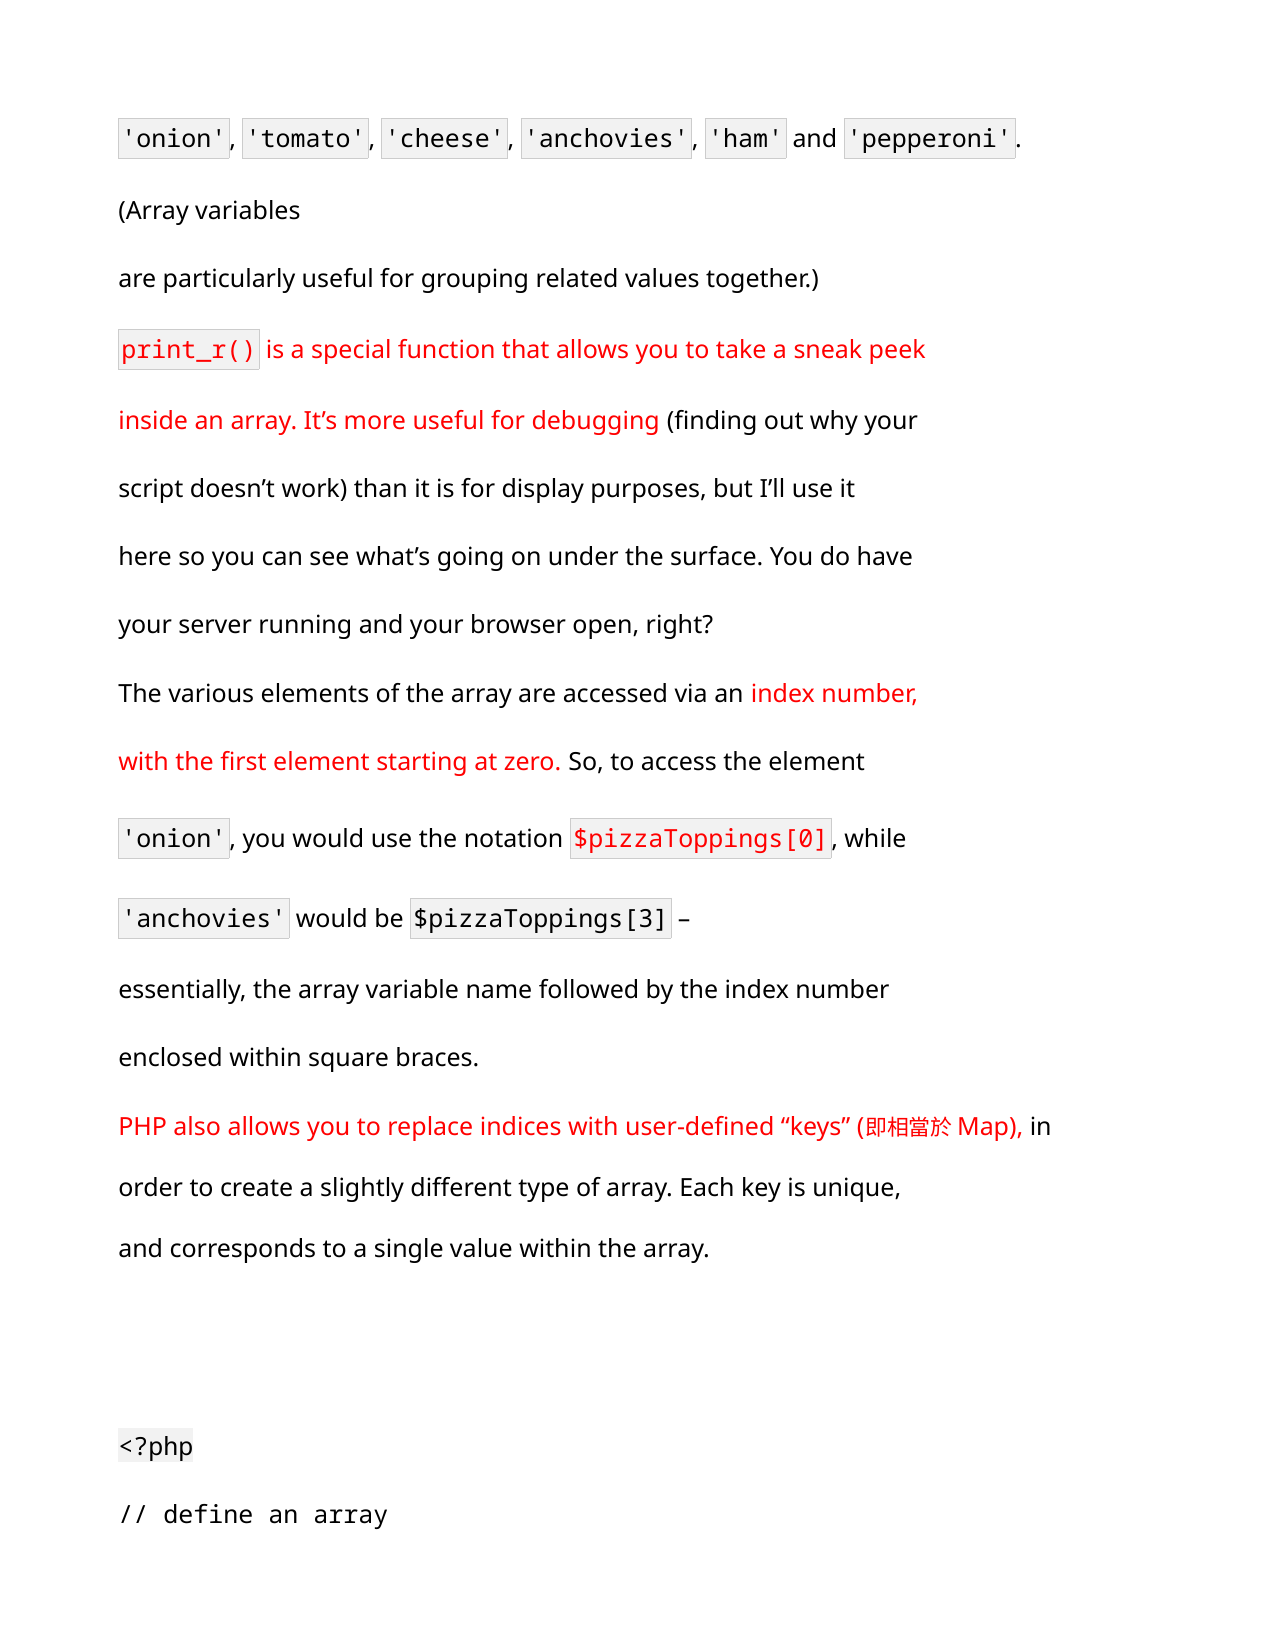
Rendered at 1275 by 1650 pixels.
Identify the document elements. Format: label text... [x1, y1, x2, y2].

text print_r() is a special function that allows you to take a sneak peek inside an array. It’s more useful for debugging (finding out why your script doesn’t work) than it is for display purposes, but I’ll use it here so you can see what’s going on under the surface. You do have your server running and your browser open, right? [118, 328, 1157, 641]
text <?php [118, 1292, 1157, 1462]
text 'onion', 'tomato', 'cheese', 'anchovies', 'ham' and 'pepperoni'. (Array variables are particularly useful for grouping related values together.) [118, 118, 1157, 294]
text // define an array [118, 1496, 1157, 1530]
text PHP also allows you to replace indices with user-defined “keys” (即相當於Map), in order to create a slightly different type of array. Each key is unique, and corresponds to a single value within the array. [118, 1108, 1157, 1265]
text The various elements of the array are accessed via an index number, with the first element starting at zero. So, to access the element 'onion', you would use the notation $pizzaToppings[0], while 'anchovies' would be $pizzaToppings[3] – essentially, the array variable name followed by the index number enclosed within square braces. [118, 675, 1157, 1074]
